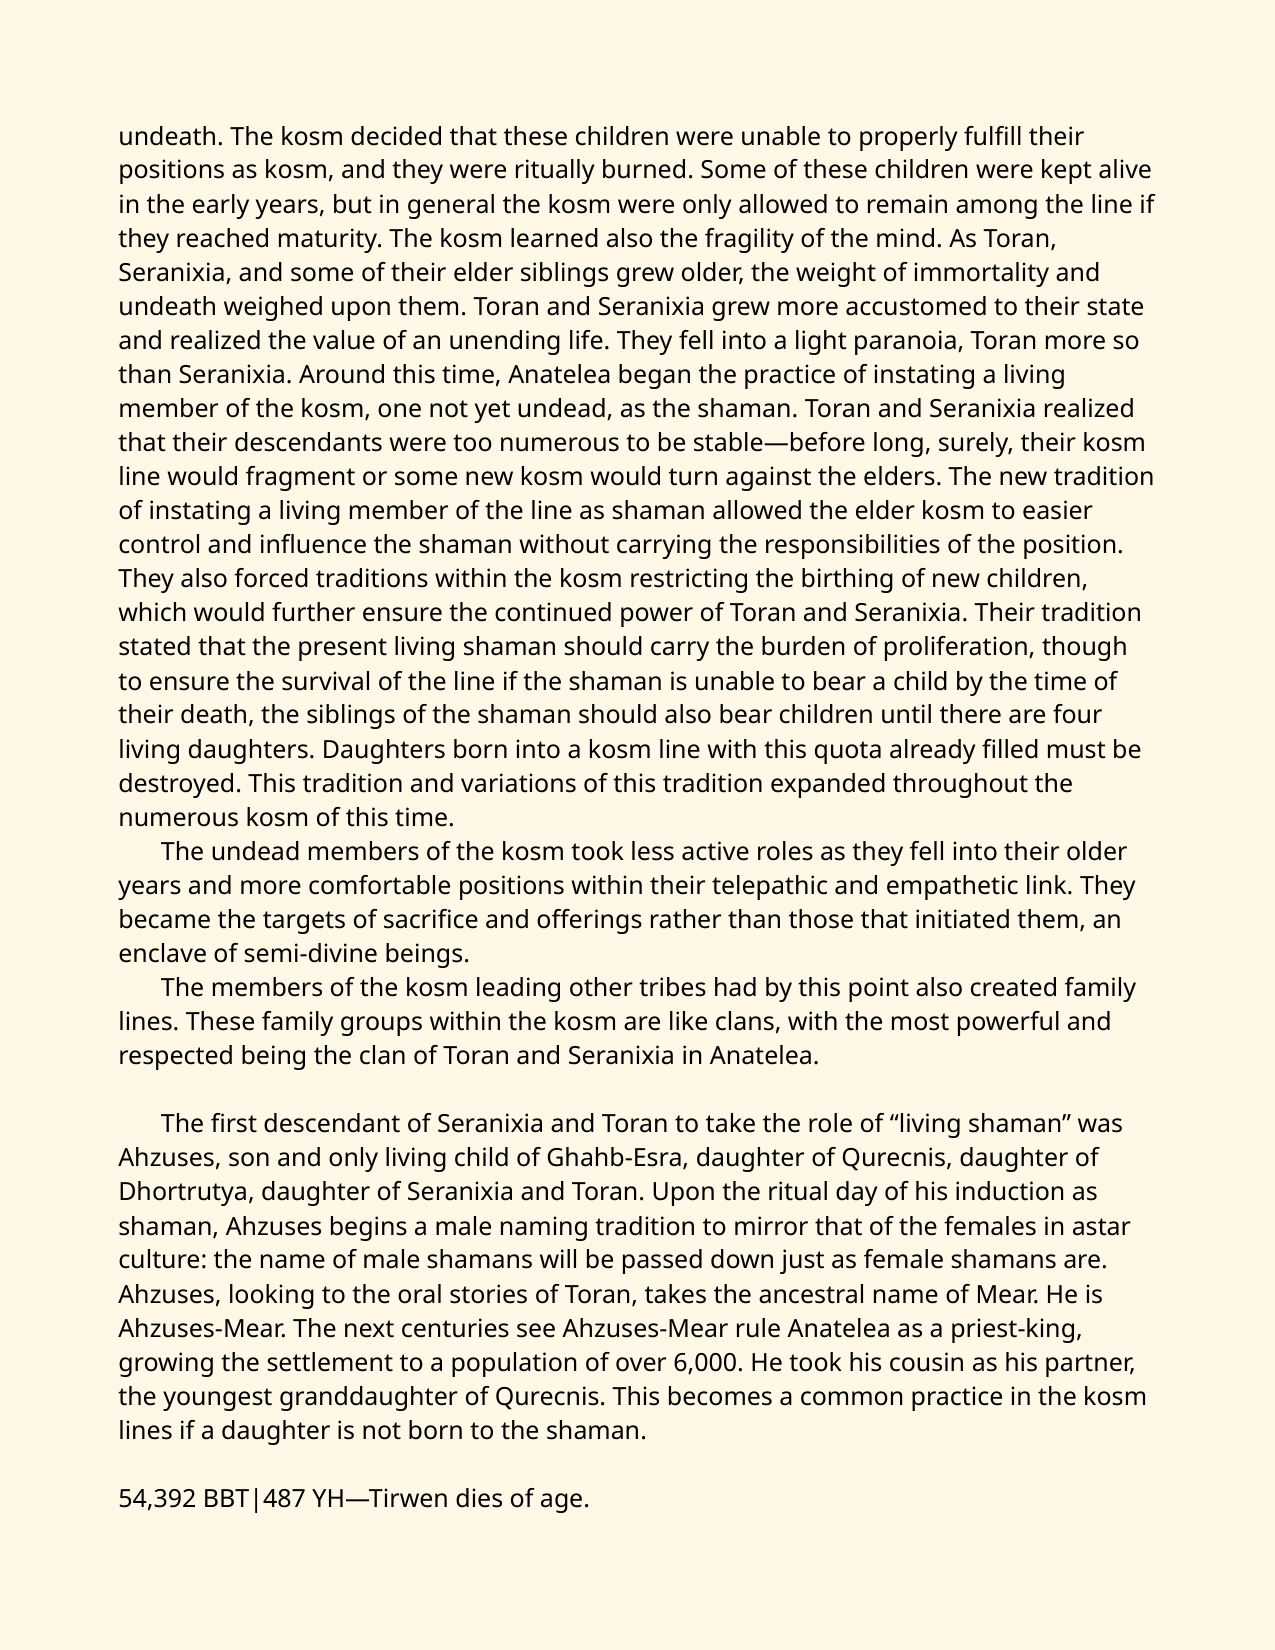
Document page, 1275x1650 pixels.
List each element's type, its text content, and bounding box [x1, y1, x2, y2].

text The first descendant of Seranixia and Toran to take the role of “living shaman” was Ahzuses, son and only living child of Ghahb-Esra, daughter of Qurecnis, daughter of Dhortrutya, daughter of Seranixia and Toran. Upon the ritual day of his induction as shaman, Ahzuses begins a male naming tradition to mirror that of the females in astar culture: the name of male shamans will be passed down just as female shamans are. Ahzuses, looking to the oral stories of Toran, takes the ancestral name of Mear. He is Ahzuses-Mear. The next centuries see Ahzuses-Mear rule Anatelea as a priest-king, growing the settlement to a population of over 6,000. He took his cousin as his partner, the youngest granddaughter of Qurecnis. This becomes a common practice in the kosm lines if a daughter is not born to the shaman. [118, 1106, 1157, 1447]
text The members of the kosm leading other tribes had by this point also created family lines. These family groups within the kosm are like clans, with the most powerful and respected being the clan of Toran and Seranixia in Anatelea. [118, 970, 1157, 1072]
text 54,392 BBT|487 YH—Tirwen dies of age. [118, 1481, 1157, 1515]
text The undead members of the kosm took less active roles as they fell into their older years and more comfortable positions within their telepathic and empathetic link. They became the targets of sacrifice and offerings rather than those that initiated them, an enclave of semi-divine beings. [118, 833, 1157, 970]
text undeath. The kosm decided that these children were unable to properly fulfill their positions as kosm, and they were ritually burned. Some of these children were kept alive in the early years, but in general the kosm were only allowed to remain among the line if they reached maturity. The kosm learned also the fragility of the mind. As Toran, Seranixia, and some of their elder siblings grew older, the weight of immortality and undeath weighed upon them. Toran and Seranixia grew more accustomed to their state and realized the value of an unending life. They fell into a light paranoia, Toran more so than Seranixia. Around this time, Anatelea began the practice of instating a living member of the kosm, one not yet undead, as the shaman. Toran and Seranixia realized that their descendants were too numerous to be stable—before long, surely, their kosm line would fragment or some new kosm would turn against the elders. The new tradition of instating a living member of the line as shaman allowed the elder kosm to easier control and influence the shaman without carrying the responsibilities of the position. They also forced traditions within the kosm restricting the birthing of new children, which would further ensure the continued power of Toran and Seranixia. Their tradition stated that the present living shaman should carry the burden of proliferation, though to ensure the survival of the line if the shaman is unable to bear a child by the time of their death, the siblings of the shaman should also bear children until there are four living daughters. Daughters born into a kosm line with this quota already filled must be destroyed. This tradition and variations of this tradition expanded throughout the numerous kosm of this time. [118, 118, 1157, 833]
